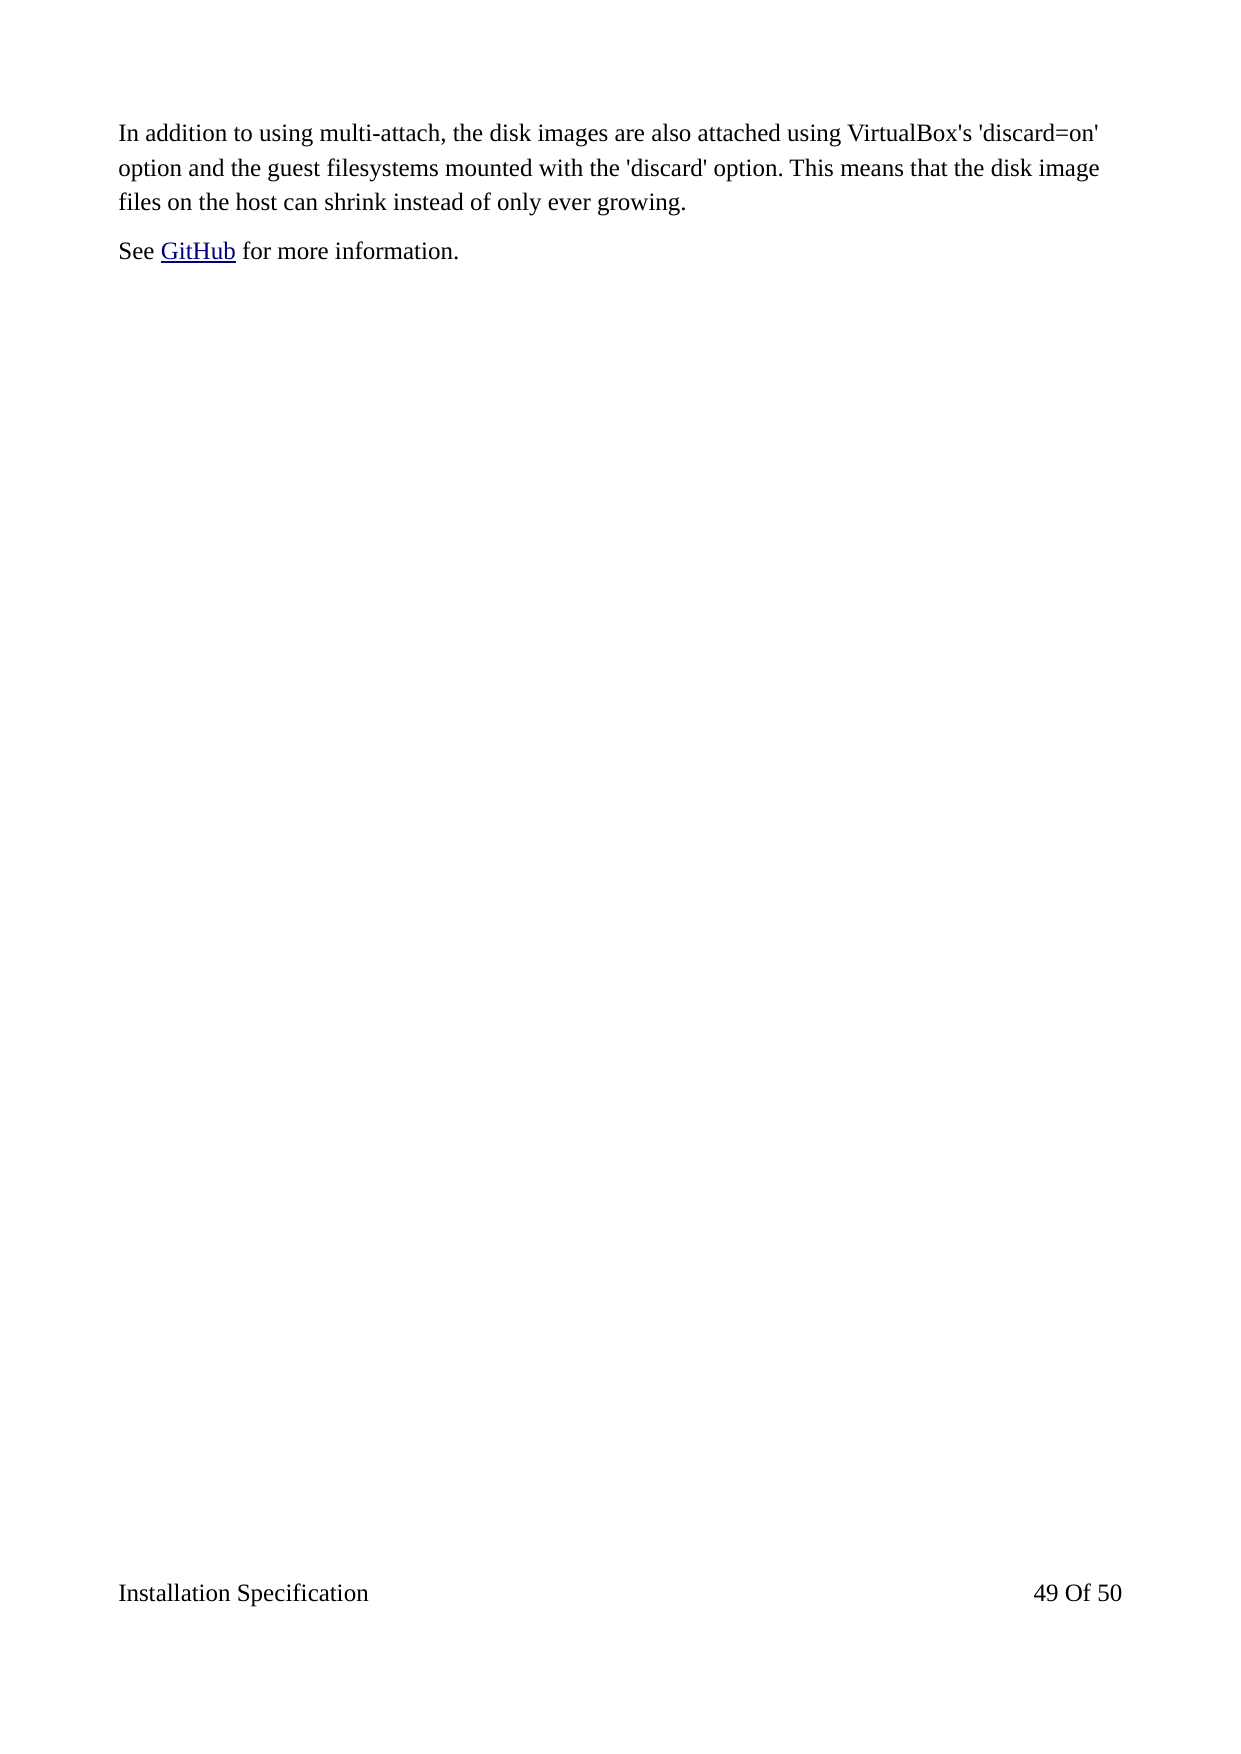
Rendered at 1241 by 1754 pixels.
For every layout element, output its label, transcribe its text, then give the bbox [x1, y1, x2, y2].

text See GitHub for more information. [118, 236, 1122, 265]
text In addition to using multi-attach, the disk images are also attached using VirtualBox's 'discard=on' option and the guest filesystems mounted with the 'discard' option. This means that the disk image files on the host can shrink instead of only ever growing. [118, 118, 1122, 216]
